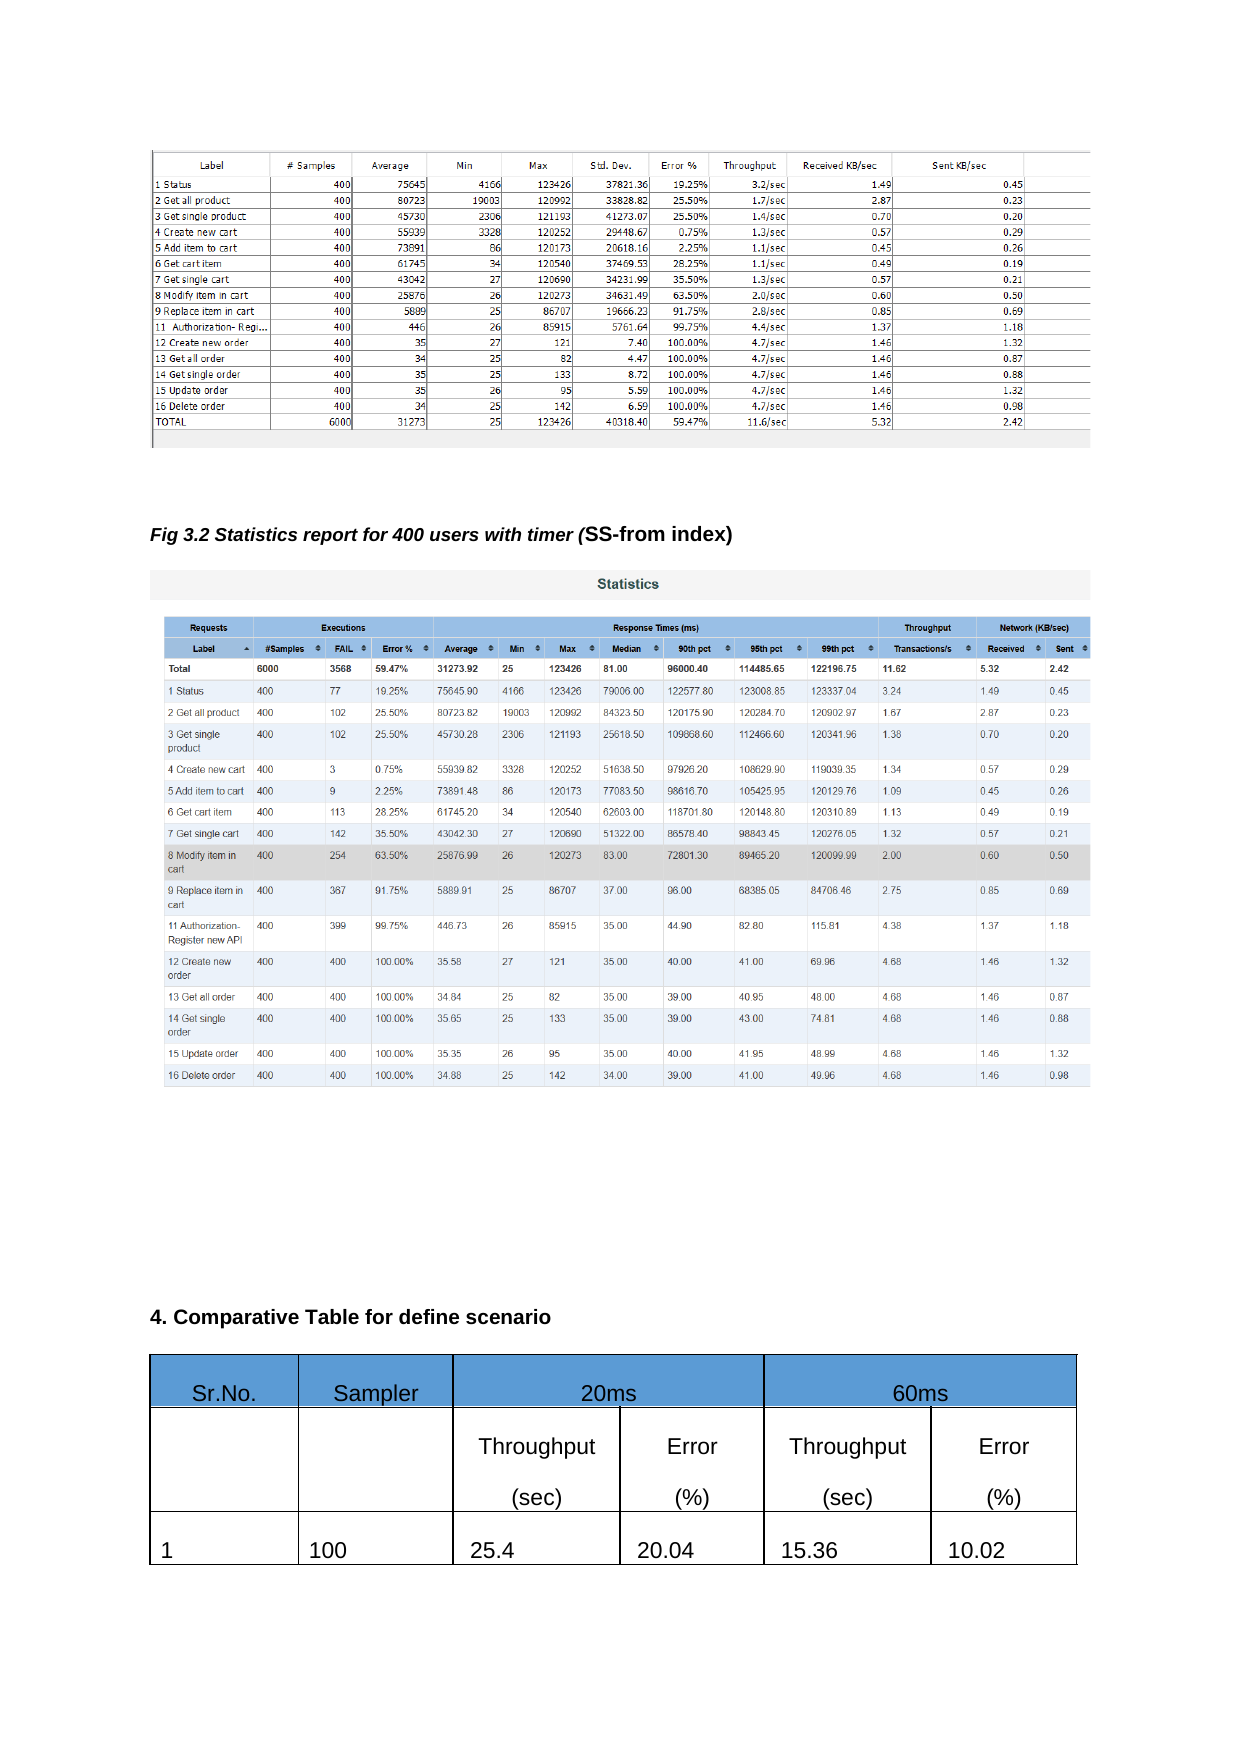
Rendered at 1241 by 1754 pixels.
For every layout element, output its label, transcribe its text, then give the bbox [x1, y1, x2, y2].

table_header 60ms [765, 1355, 1076, 1406]
table_cell 15.36 [765, 1512, 930, 1563]
table_cell Error (%) [621, 1408, 763, 1511]
table_cell 10.02 [932, 1512, 1076, 1563]
table_cell 100 [299, 1512, 452, 1563]
table_header 20ms [454, 1355, 763, 1406]
table_cell 25.4 [454, 1512, 619, 1563]
table_cell [151, 1408, 298, 1511]
table_cell Throughput (sec) [454, 1408, 619, 1511]
table_cell [299, 1408, 452, 1511]
table_cell 1 [151, 1512, 298, 1563]
table_header Sr.No. [151, 1355, 298, 1406]
table_cell 20.04 [621, 1512, 763, 1563]
picture [150, 150, 1091, 448]
picture [150, 570, 1091, 1089]
table_cell Throughput (sec) [765, 1408, 930, 1511]
table_cell Error (%) [932, 1408, 1076, 1511]
text 4. Comparative Table for define scenario [150, 1304, 1090, 1328]
table_header Sampler [299, 1355, 452, 1406]
text Fig 3.2 Statistics report for 400 users with timer (SS-from index) [150, 521, 1090, 545]
